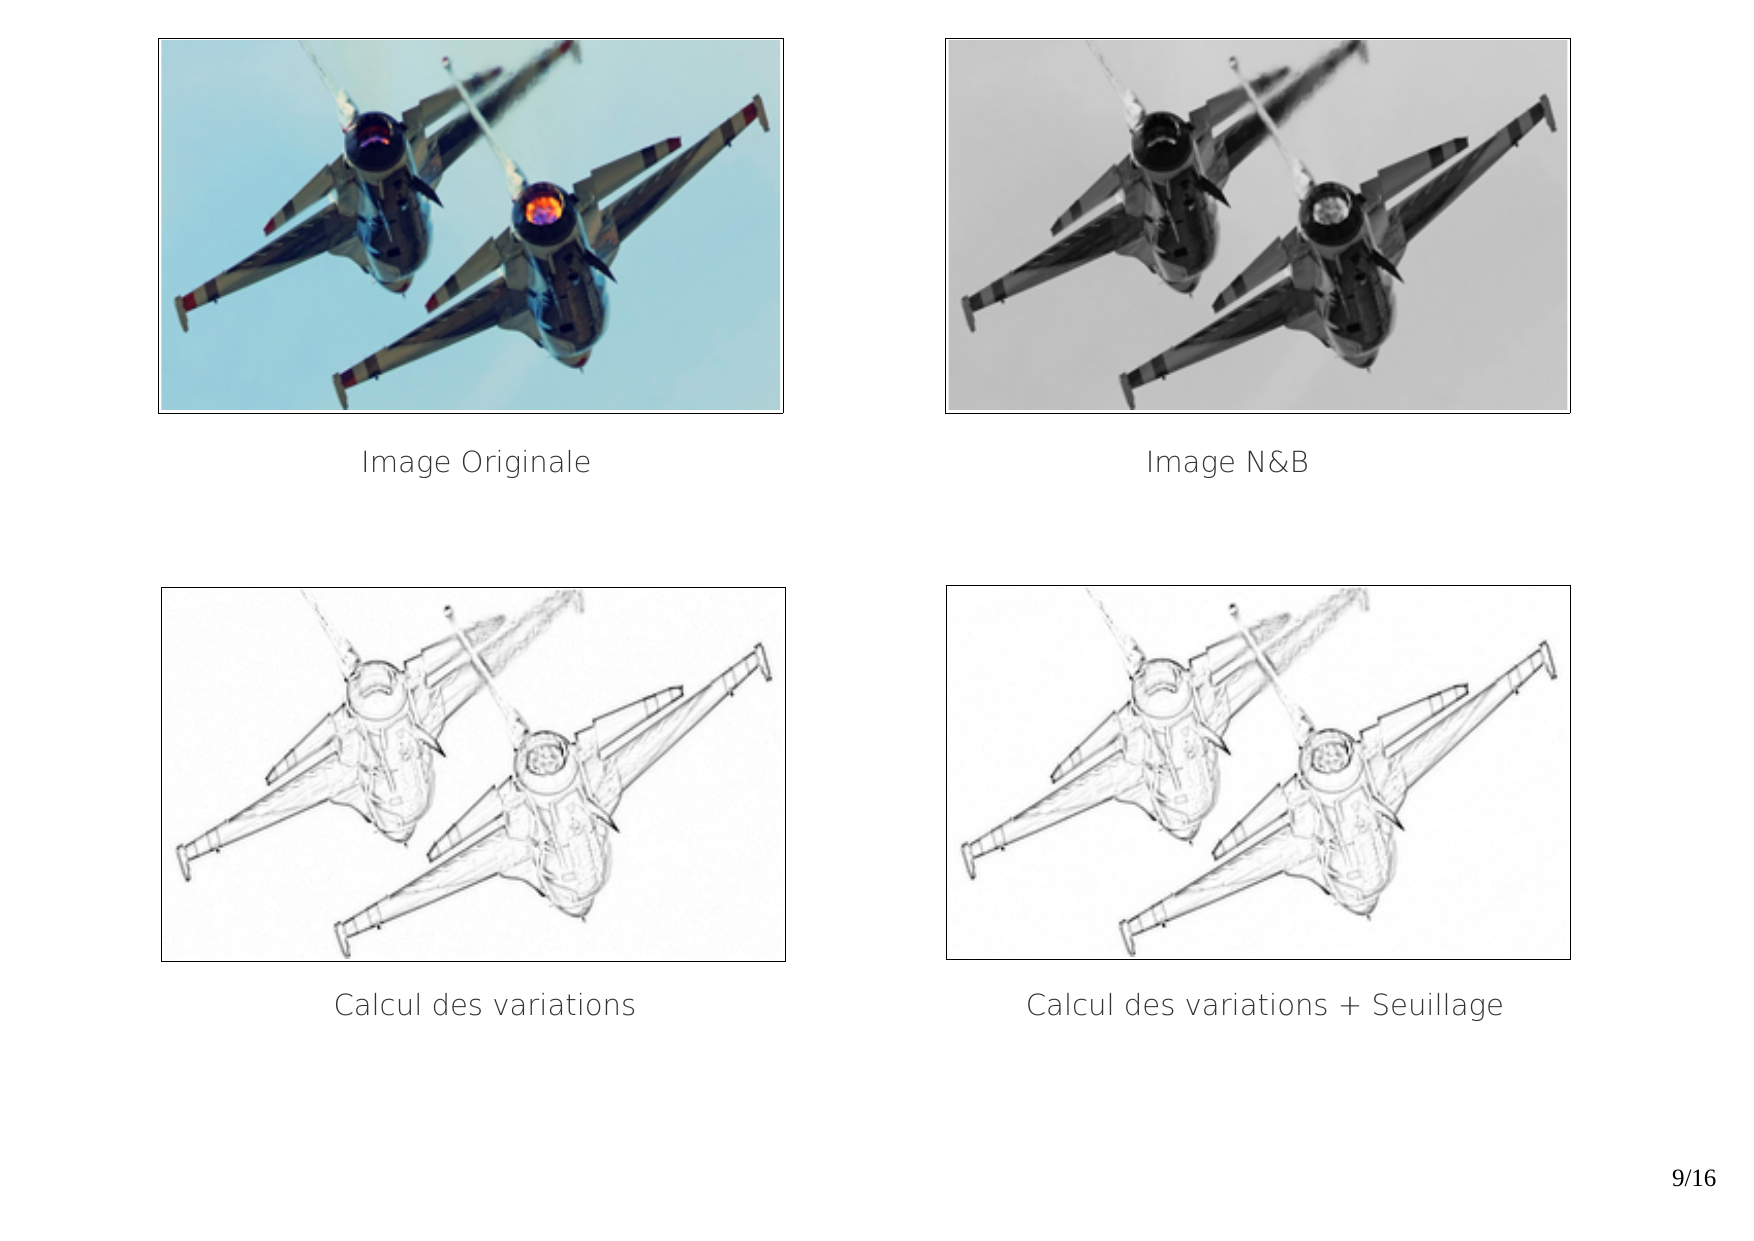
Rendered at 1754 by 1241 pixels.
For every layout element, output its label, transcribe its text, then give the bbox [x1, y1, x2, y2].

picture [948, 587, 1568, 957]
picture [948, 40, 1568, 410]
text Calcul des variations Calcul des variations + Seuillage [38, 989, 1716, 1023]
picture [163, 589, 783, 959]
picture [161, 40, 781, 410]
text Image Originale Image N&B [38, 445, 1716, 479]
